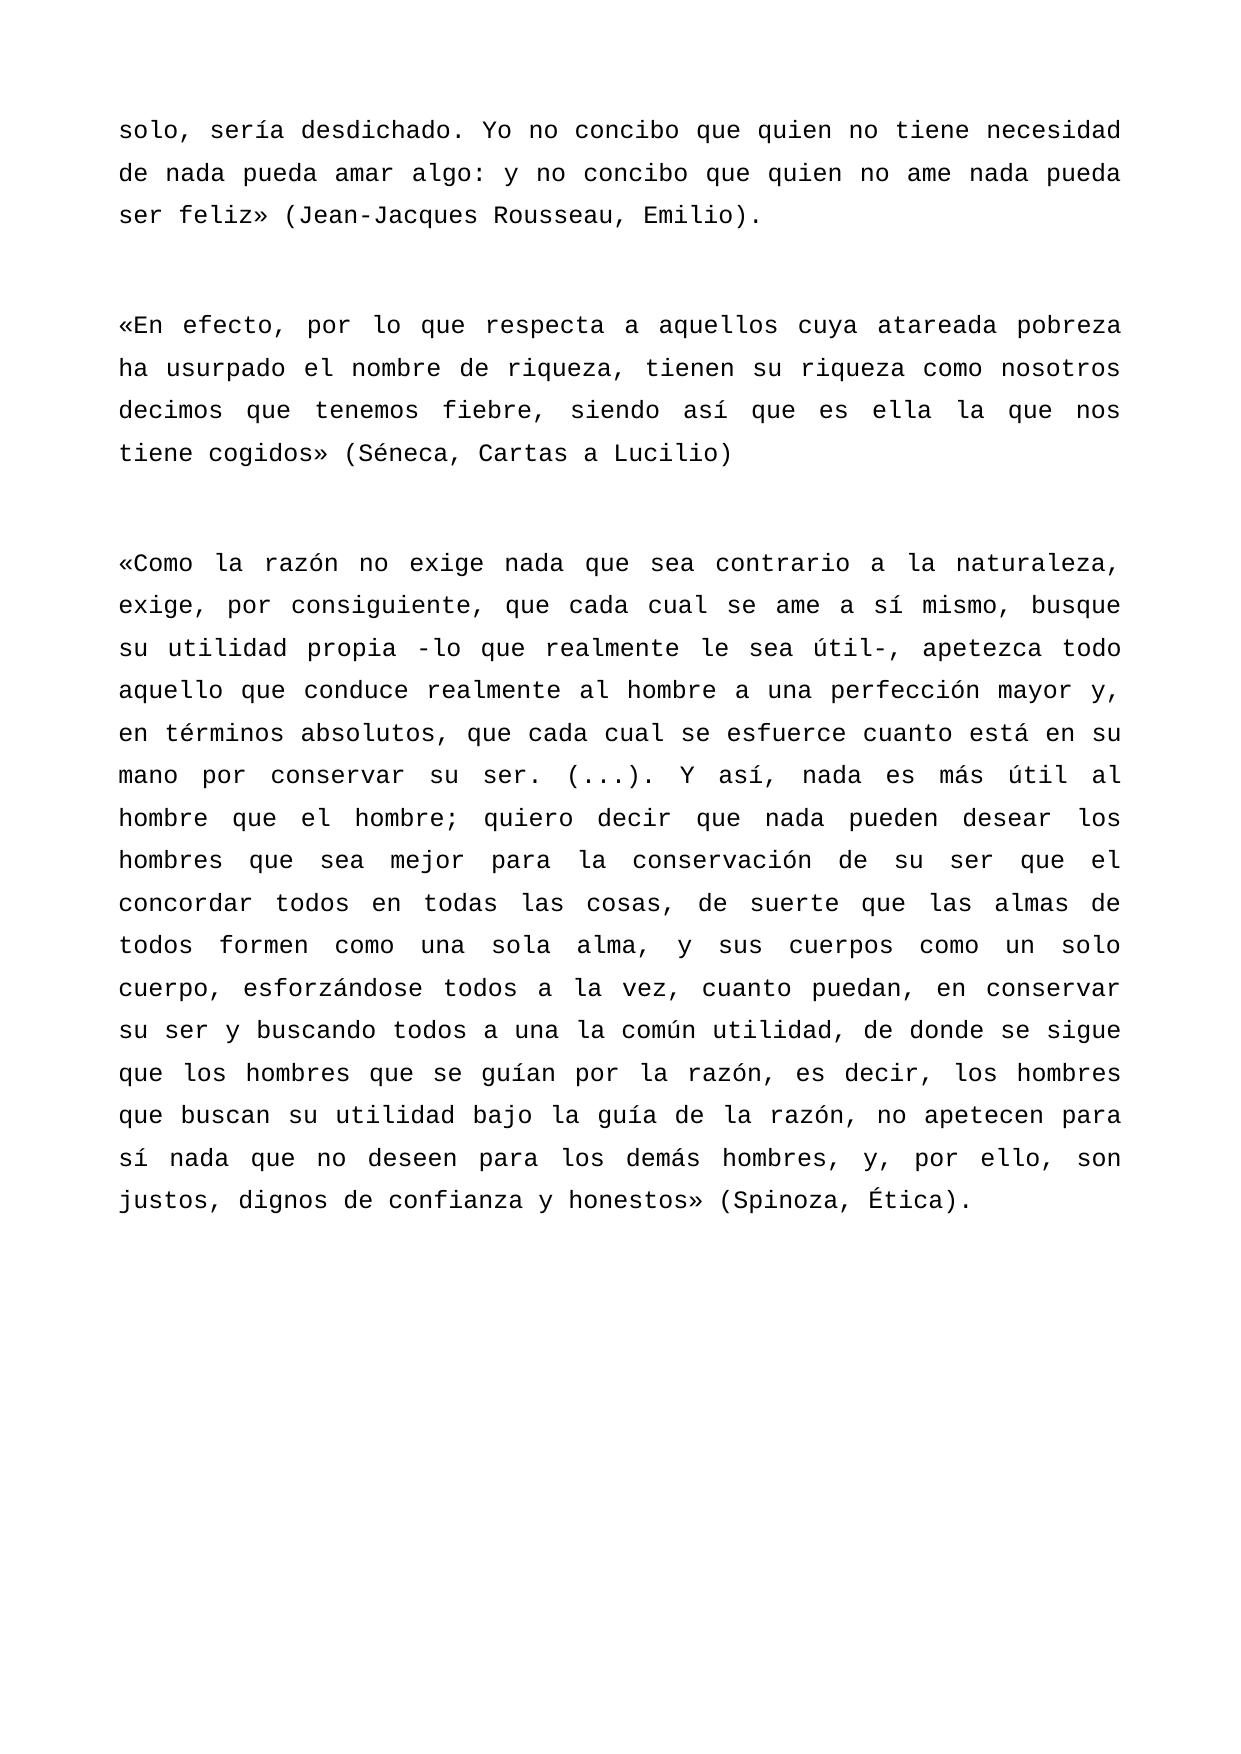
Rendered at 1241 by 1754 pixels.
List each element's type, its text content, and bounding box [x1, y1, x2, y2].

text solo, sería desdichado. Yo no concibo que quien no tiene necesidad de nada pueda amar algo: y no concibo que quien no ame nada pueda ser feliz» (Jean-Jacques Rousseau, Emilio). [118, 118, 1122, 231]
text «En efecto, por lo que respecta a aquellos cuya atareada pobreza ha usurpado el nombre de riqueza, tienen su riqueza como nosotros decimos que tenemos fiebre, siendo así que es ella la que nos tiene cogidos» (Séneca, Cartas a Lucilio) [118, 313, 1122, 469]
text «Como la razón no exige nada que sea contrario a la naturaleza, exige, por consiguiente, que cada cual se ame a sí mismo, busque su utilidad propia -lo que realmente le sea útil-, apetezca todo aquello que conduce realmente al hombre a una perfección mayor y, en términos absolutos, que cada cual se esfuerce cuanto está en su mano por conservar su ser. (...). Y así, nada es más útil al hombre que el hombre; quiero decir que nada pueden desear los hombres que sea mejor para la conservación de su ser que el concordar todos en todas las cosas, de suerte que las almas de todos formen como una sola alma, y sus cuerpos como un solo cuerpo, esforzándose todos a la vez, cuanto puedan, en conservar su ser y buscando todos a una la común utilidad, de donde se sigue que los hombres que se guían por la razón, es decir, los hombres que buscan su utilidad bajo la guía de la razón, no apetecen para sí nada que no deseen para los demás hombres, y, por ello, son justos, dignos de confianza y honestos» (Spinoza, Ética). [118, 551, 1122, 1216]
